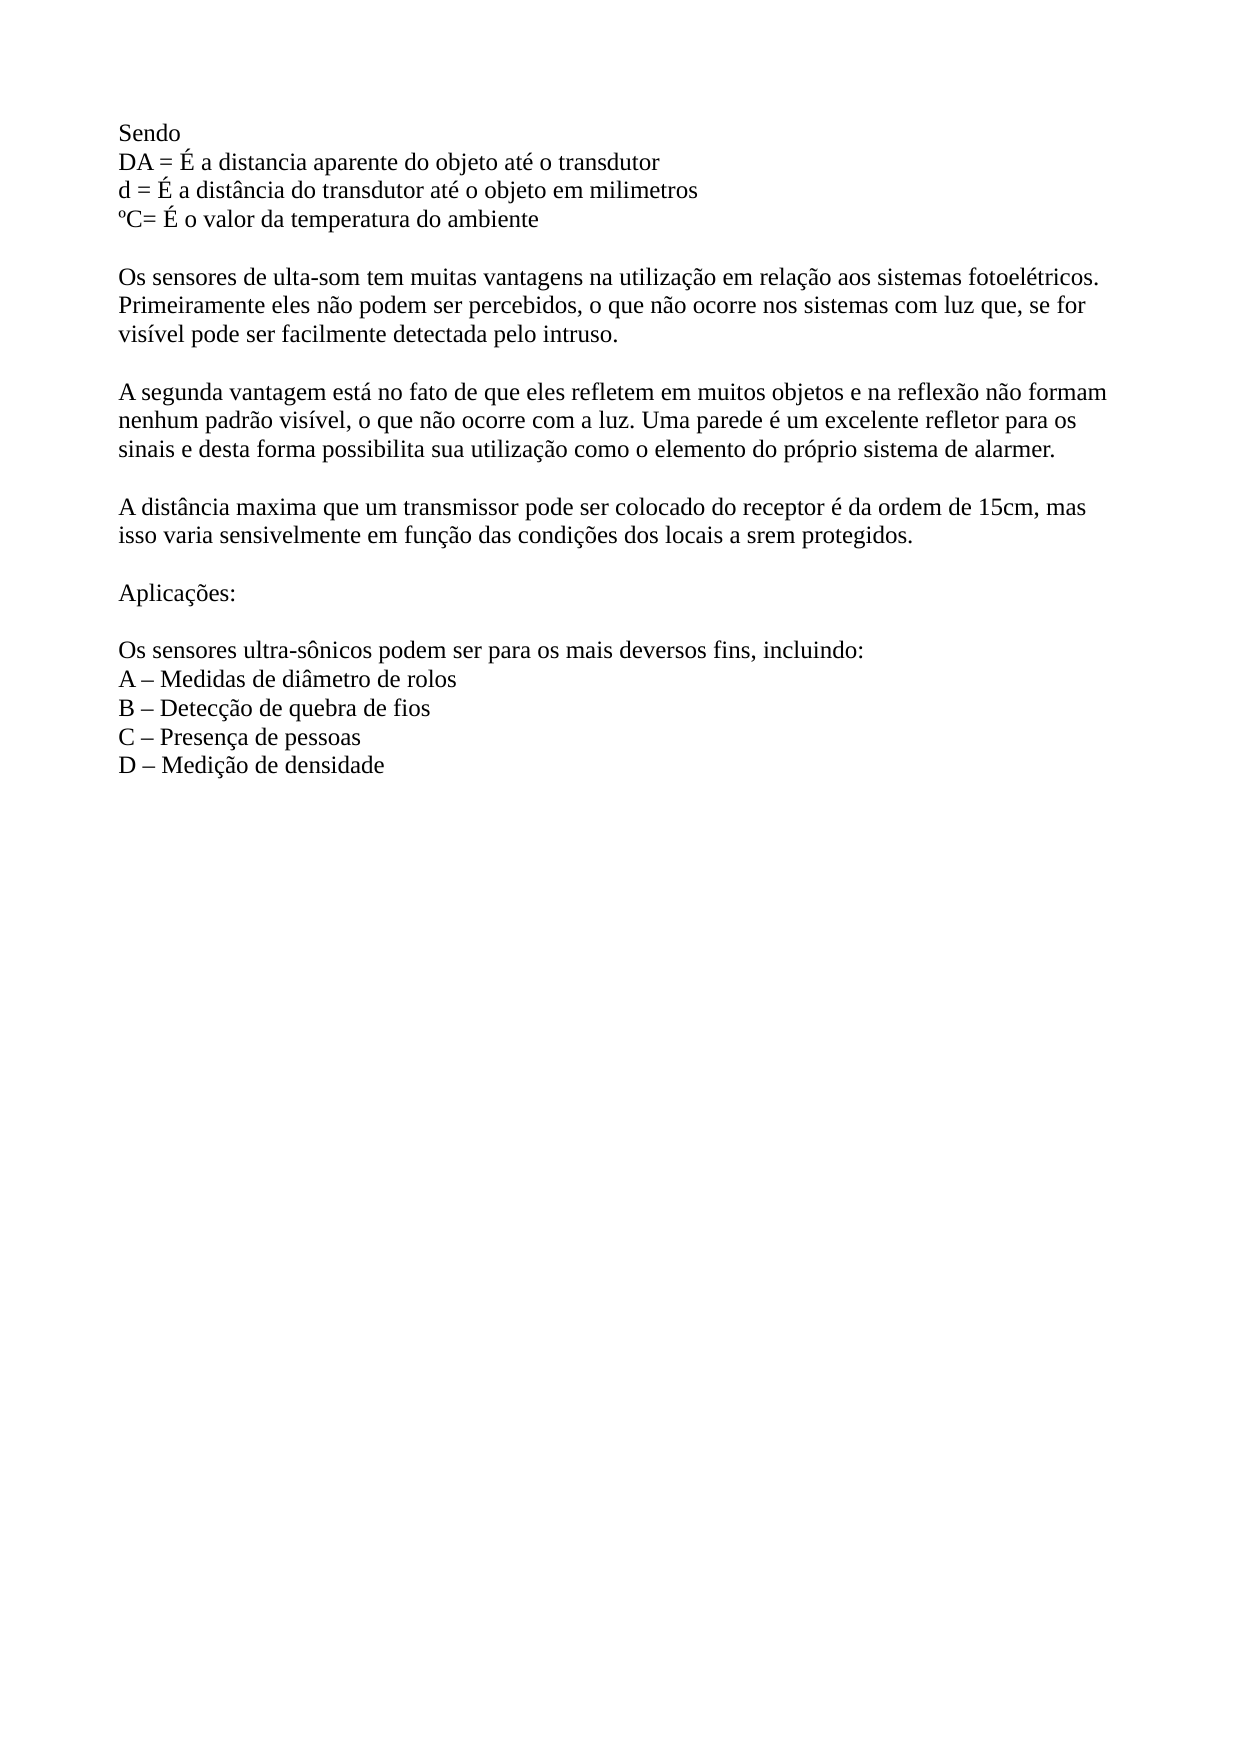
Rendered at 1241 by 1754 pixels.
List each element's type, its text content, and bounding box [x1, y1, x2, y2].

text A segunda vantagem está no fato de que eles refletem em muitos objetos e na reflexão não formam nenhum padrão visível, o que não ocorre com a luz. Uma parede é um excelente refletor para os sinais e desta forma possibilita sua utilização como o elemento do próprio sistema de alarmer. [118, 377, 1122, 463]
text DA = É a distancia aparente do objeto até o transdutor [118, 147, 1122, 176]
text d = É a distância do transdutor até o objeto em milimetros [118, 176, 1122, 204]
text B – Detecção de quebra de fios [118, 693, 1122, 722]
text C – Presença de pessoas [118, 722, 1122, 751]
text Os sensores de ulta-som tem muitas vantagens na utilização em relação aos sistemas fotoelétricos. Primeiramente eles não podem ser percebidos, o que não ocorre nos sistemas com luz que, se for visível pode ser facilmente detectada pelo intruso. [118, 262, 1122, 348]
text Aplicações: [118, 578, 1122, 607]
text Sendo [118, 118, 1122, 147]
text A – Medidas de diâmetro de rolos [118, 664, 1122, 693]
text ºC= É o valor da temperatura do ambiente [118, 204, 1122, 233]
text D – Medição de densidade [118, 751, 1122, 779]
text Os sensores ultra-sônicos podem ser para os mais deversos fins, incluindo: [118, 636, 1122, 664]
text A distância maxima que um transmissor pode ser colocado do receptor é da ordem de 15cm, mas isso varia sensivelmente em função das condições dos locais a srem protegidos. [118, 492, 1122, 549]
